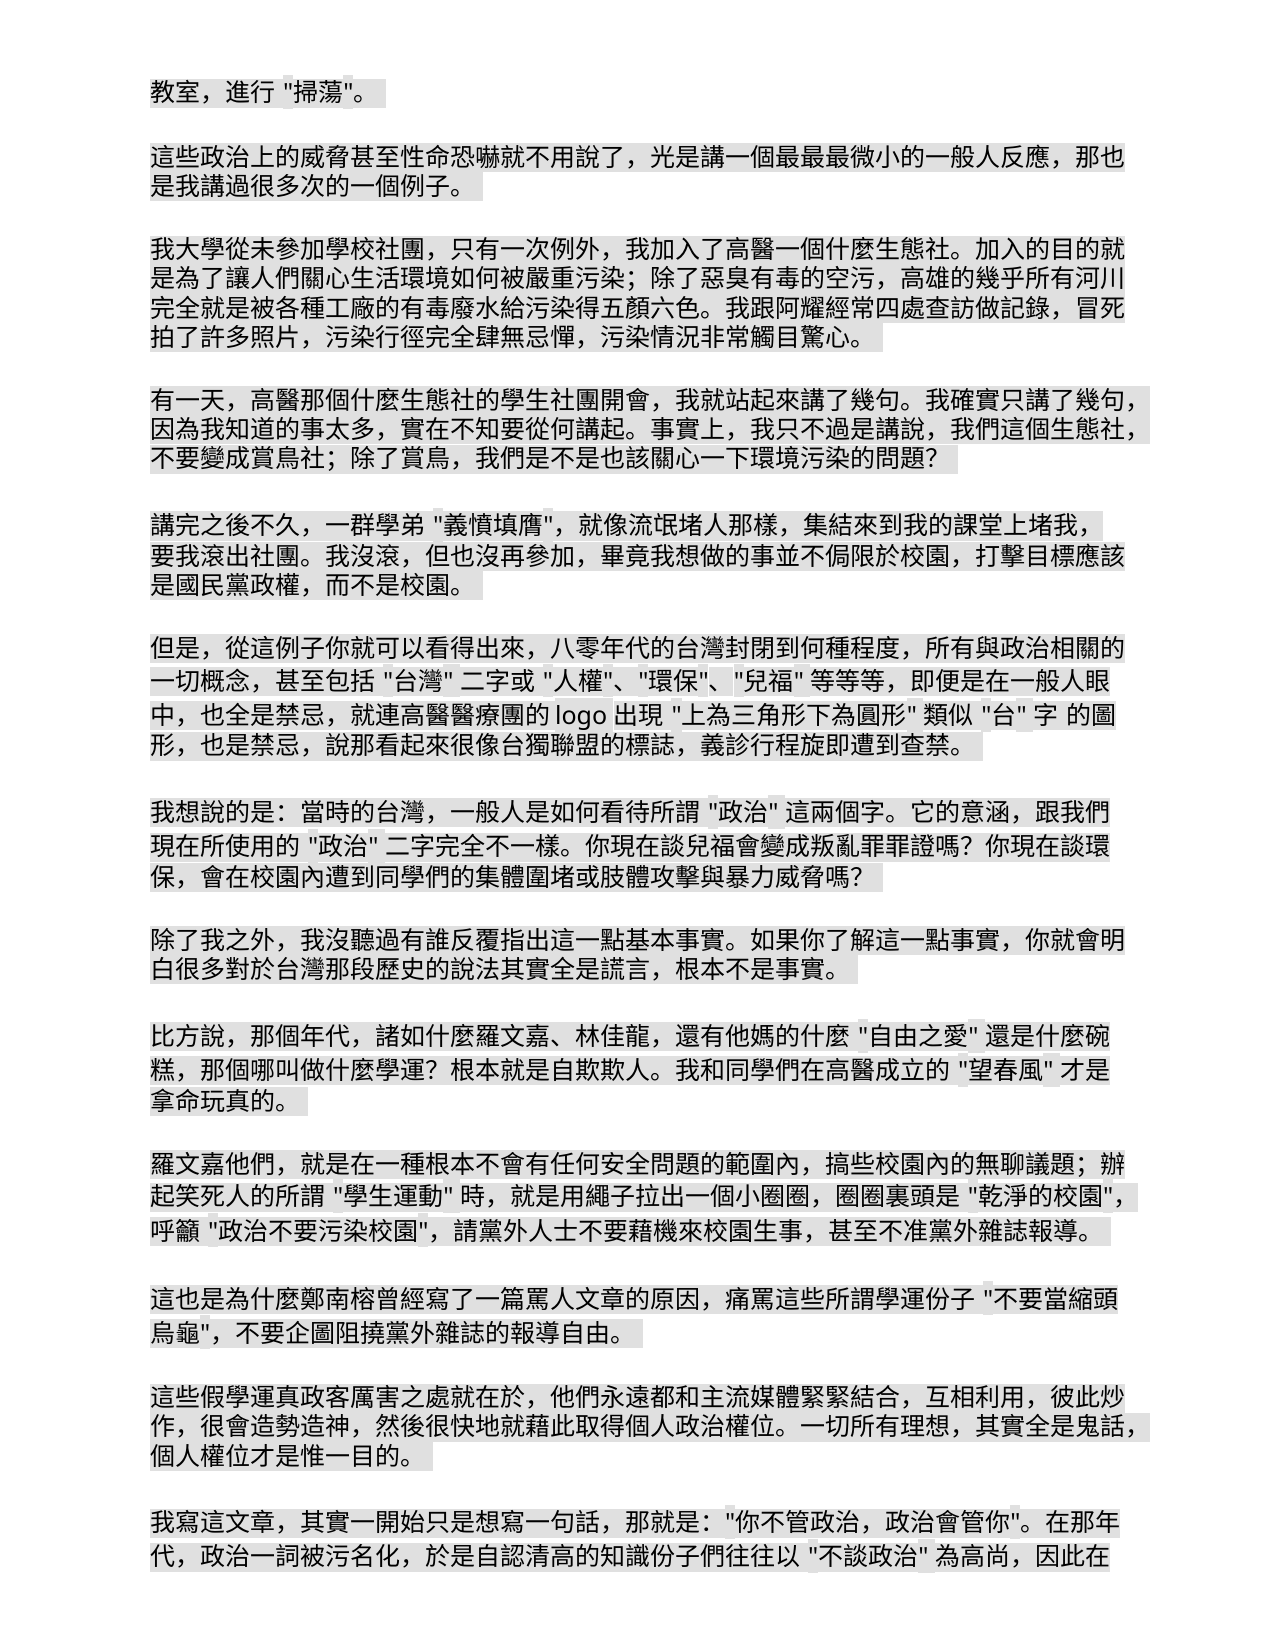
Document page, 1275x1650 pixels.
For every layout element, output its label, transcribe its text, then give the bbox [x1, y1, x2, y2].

text 台灣議和團芻議(10)：預示一個可怕的將來 陳真 2021. 10. 15. 黨外年代，不理睬政治、不談論政治，被很多人、特別是被很多讀書人視為是一種清高的修養。特別是在校園，政治被視為一種骯髒的東西，因此，經常可以聽到主流媒體會說 "政治不要污染校園"。高醫七年，黨外十年，這句話我聽了不下一千次。 畢業之後那幾年，我在林口長庚和淡水馬偕工作，院方和同事依然不斷告誡我，"政治不要污染醫界"。可是，事實上，不管是在學界或醫界，恰恰就是政治性極端強烈的圈子，完全就是一面倒地支持國民黨。 黨外年代，所謂 "政治不要污染校園" 或 "政治不要污染醫界" 之所謂 "政治"，指的就是一切對於國民黨的批評以及相關所有概念，全部都算是 "政治"，而政治就是骯髒的東西。 各位要看清楚哦，不光是批評國民黨的言論就是骯髒邪惡的 "政治"，一切相關所有概念也統統都是骯髒邪惡的 "政治"。這也是為什麼在黨外年代，不管是談論兒童福利或談論任何一種人權概念或空污與水源污染等所有環保議題或食品安全等等等，統統都是一般人眼中骯髒邪惡的 "政治"。 別說去做，光是去談論它都很邪惡很卑鄙，陰謀醜化政府，存心破壞社會和諧與團結，居心叵測，人人得而誅之。因此，絕不可以讓 "政治" 污染清純的校園及或污染以理性科學為中心的醫院或醫界或學界。 現在的台灣人一定無法想像、甚至無法相信這一點，但它卻是一個基本事實。我個人很多相關實例講過很多次，就先不講。我講一些比較過去比較少講的。 比方說，三十一年前，我在林口長庚醫院工作時，有一次遇到醫院評鑑。評鑑前夕，精神科開會，大家決議說要把一些病情比較嚴重、行為很混亂的病人先送進保護室，或乾脆直接綁起來。我反對，但我一人難敵眾人。 我有個病人，在評鑑那天，果真就被先送進保護室，眼不見為淨，以免給評鑑委員留下不好的印象。那位病人不但被送進保護室，而且被四肢約束，五花大綁。整個綑綁時間非常久，以致於當評鑑委員滿意地離去時，那位病人因為四肢被綁過久，早已尿滿全身。 後來開會時，我硬著頭皮提起此事，我說，不應該為了製造評鑑假象而把病人綁起來。我說了一個關鍵字，立即引起很多醫護同事的不滿。我說，這樣做是違反 "人權" 的。 後來，我被某位資深醫師約談，斥責我說，"這裏是醫院，沒有什麼人權不人權，醫院就是一個乾乾淨淨的地方，你不要用那些政治上的東西來污染醫療"。 我們現在講 "兒童人權" 四個字，就像講 "環保" 一詞那樣，一點問題都沒有。但你要知道，在八零年代的台灣，當 "兒童人權" 這個概念甚至在聯合國都還沒正式出現時，我卻寫了一篇 "台灣兒童人權報告" 的萬言書時，那種排山倒海的恐嚇、威脅以及各種政治報復和千夫所指的不屑、誤解、抹黑、扭曲與折磨，根本不是一般人所能承受。 兒童人權的工作和言論，構成了我後來被以 "煽惑內亂罪" 移送法辦的罪證之一。政治上的威脅與報復不用說了，我舉一個最最最輕微的反應。 我記得，當時高醫有個 "安全室"，安全室主任找我談話，問我從事所謂 "兒童人權" 的目的是什麼？他不待我回答，就直接幫我說了，說我 "就是要攻擊政府對不對？" 我說，"政府不能攻擊嗎？" 他聽了，幾乎要抓狂，用力指著我，對著辦公室裏的其他人大吼說："你們看！你們看！這像是個學生講的話嗎？" 安全室主任這句話的意思是說，我不可能是學生，我一定是共匪！ 接著他又說，我這些行為全部是違法的。我回了他一句說："我不管什麼違不違法，我所說的和我所做的全憑良心，而且我相信我的行為是憲法所保障"。 他聽到 "憲法" 二字，不知道為什麼，反應非常激烈，突然整個人像屁股裝了彈簧一樣，彈跳起來大聲咆哮，一直對著其他教官說 "這不可能是學生！這不可能是學生！學生不可能講這種話！" 一直咬定我身份 "不單純"。 我還常舉個例，就是空污與水源污染等環保問題。大約是1984年左右，戴振耀在他家種芭樂的農地上蓋了一個教室，我們都叫它 "芭樂園"。 大家常常在這教室裏頭討論各種社會問題。不久之後，就成立了台灣第一個環保組織，叫做 "高雄縣生態環境保護會"，事實上也可以說就是環保聯盟的前身。 國民黨對付我們這個在 "芭樂園" 成立的 "高雄縣生態環境保護會"，完全就像在對付一個恐怖組織或黑社會組織那樣，不但裝竊聽器，而且一堆荷槍實彈的警察居然可以擅自闖進教室，進行 "掃蕩"。 這些政治上的威脅甚至性命恐嚇就不用說了，光是講一個最最最微小的一般人反應，那也是我講過很多次的一個例子。 我大學從未參加學校社團，只有一次例外，我加入了高醫一個什麼生態社。加入的目的就是為了讓人們關心生活環境如何被嚴重污染；除了惡臭有毒的空污，高雄的幾乎所有河川完全就是被各種工廠的有毒廢水給污染得五顏六色。我跟阿耀經常四處查訪做記錄，冒死拍了許多照片，污染行徑完全肆無忌憚，污染情況非常觸目驚心。 有一天，高醫那個什麼生態社的學生社團開會，我就站起來講了幾句。我確實只講了幾句，因為我知道的事太多，實在不知要從何講起。事實上，我只不過是講說，我們這個生態社，不要變成賞鳥社；除了賞鳥，我們是不是也該關心一下環境污染的問題？ 講完之後不久，一群學弟 "義憤填膺"，就像流氓堵人那樣，集結來到我的課堂上堵我，要我滾出社團。我沒滾，但也沒再參加，畢竟我想做的事並不侷限於校園，打擊目標應該是國民黨政權，而不是校園。 但是，從這例子你就可以看得出來，八零年代的台灣封閉到何種程度，所有與政治相關的一切概念，甚至包括 "台灣" 二字或 "人權"、"環保"、"兒福" 等等等，即便是在一般人眼中，也全是禁忌，就連高醫醫療團的logo 出現 "上為三角形下為圓形" 類似 "台" 字 的圖形，也是禁忌，說那看起來很像台獨聯盟的標誌，義診行程旋即遭到查禁。 我想說的是：當時的台灣，一般人是如何看待所謂 "政治" 這兩個字。它的意涵，跟我們現在所使用的 "政治" 二字完全不一樣。你現在談兒福會變成叛亂罪罪證嗎？你現在談環保，會在校園內遭到同學們的集體圍堵或肢體攻擊與暴力威脅嗎？ 除了我之外，我沒聽過有誰反覆指出這一點基本事實。如果你了解這一點事實，你就會明白很多對於台灣那段歷史的說法其實全是謊言，根本不是事實。 比方說，那個年代，諸如什麼羅文嘉、林佳龍，還有他媽的什麼 "自由之愛" 還是什麼碗糕，那個哪叫做什麼學運？根本就是自欺欺人。我和同學們在高醫成立的 "望春風" 才是拿命玩真的。 羅文嘉他們，就是在一種根本不會有任何安全問題的範圍內，搞些校園內的無聊議題；辦起笑死人的所謂 "學生運動" 時，就是用繩子拉出一個小圈圈，圈圈裏頭是 "乾淨的校園"，呼籲 "政治不要污染校園"，請黨外人士不要藉機來校園生事，甚至不准黨外雜誌報導。 這也是為什麼鄭南榕曾經寫了一篇罵人文章的原因，痛罵這些所謂學運份子 "不要當縮頭烏龜"，不要企圖阻撓黨外雜誌的報導自由。 這些假學運真政客厲害之處就在於，他們永遠都和主流媒體緊緊結合，互相利用，彼此炒作，很會造勢造神，然後很快地就藉此取得個人政治權位。一切所有理想，其實全是鬼話，個人權位才是惟一目的。 我寫這文章，其實一開始只是想寫一句話，那就是："你不管政治，政治會管你"。在那年代，政治一詞被污名化，於是自認清高的知識份子們往往以 "不談政治" 為高尚，因此在黨外年代才會有 "你不管政治，政治會管你" 的反諷。 這句話，其實到現在還是成立。你就算有一百個不情願，不想理會政治，但你要知道，你不理它，它卻會理你。 昨天，高雄一棟大樓發生大火，燒死數十人，是我想寫這文章的主要原因。 我是個講話完全憑良心憑事實的人，一說一，二說二，不會因為堵爛誰就故意說誰不好。我住高雄，每天在高雄大街小巷出沒，每天驅車上班，來回橫跨整個高雄，我非常清楚高雄的各種市政狀況。 我必須一再地說，人渣黨治理下的高雄，真的會讓人恨之入骨，它媽的真的是非常無恥，完全無心於市政。 我常提起高雄各種工安問題，非常荒唐，真的是人渣到極點，完全就是任意惡搞，胡作非為。大小工廠一爆兩爆三爆四爆，無數的工安問題，無數的扯濫污行徑，真的是讓人痛恨至極，它媽的有人是這樣子在當市長的嗎？然而，這樣的所謂市長，施政滿意度卻非常高。 我不想批評人渣黨，讓我感到痛苦的是一般人。一個勤於市政、而且清廉正直、有為有守的韓國瑜，讓高雄方方面面迅速改善，卻反而被抹黑成人渣，抹黑成低能兒。透過控制主流媒體，動用鋪天蓋地的各種抹黑造謠手段，硬是把他趕下台，然後說這是民主的勝利；抹黑到好像連嬰兒、連三歲小孩、連小狗看到韓國瑜都想對他吐口痰；抹黑到連他的一舉一動統統都是如此低能與可笑。 那段日子，每天在高雄街頭，到處都可以看到那種一副就是蠢材長相的年輕人或大學生，機車上或皮包上或各地校園裏，掛滿各種什麼 "光復高雄"、"奪回民主聖地" 的標語布條。 接下來我不用多講了，各位應該知道我要講些什麼。我想說的是，你不會覺得很可悲嗎？台灣人的素質水平事實上半個多世紀來根本沒有任何進步，甚至越來越荒唐，越來越低能，越來越無恥，越來越腦殘。 從一個例子你就可以看得出來這樣的一種劣化趨勢。你看，陳定南其實就是當年綠營的 "韓國瑜"。在他從政前，不過是個小商人，印象中好像是在賣皮鞋。但他清廉正直，戮力從公，勤於市政，一絲不茍。 陳定南當選宜蘭縣長後，把宜蘭縣改造、建設得像個人間樂土。但是，你看，國民黨至少從不否認陳定南的政績，而且至今仍十分推崇。國民黨並沒有把他給妖魔化，沒有硬把他抹黑成草包，或是全面摧毀其人格。 但是，人渣黨卻只要有利可圖，再怎麼無恥下流、再怎麼荒唐的謠言謊言與抹黑栽贓，統統都幹得出來，而且綠色支持者也會全力配合，非常無恥。 可我想問問腦殘們或綠色生物們，你們以為這樣無恥地扭曲是非善惡，對你能有什麼好處嗎？政客們大撈特撈，但你能撈到什麼？ 你以為惡搞政治沒什麼，而且好好玩，但是，你難道不知道，你惡搞了政治，政治也會反過來惡搞你，讓你跟大家一樣，承受污穢政治的惡果。 難道你可以不用呼吸，不用喝水，不用吃東西，不用出門，不用騎車或開車，不用良好的生活環境，所以空污、水污及有毒食品與不良工安與恐怖交通及各種腐敗，統統都與你無關？你光復了高雄？這樣一種腐敗，就是你想要的？ 良善的，硬要抹黑得惡臭不堪。真正臭不可聞的，卻反而獲得超高支持度。它媽的真的是有夠腦殘，真難想像人類會低能到這種地步，蠢到這種地步。只要全面掌控媒體，只要夠無恥夠下流，你幾乎可以顛倒一切是非黑白。這樣一種所謂民主選舉，讓你覺得很神聖、很光榮？ 這樣一種極度低能的腦殘現象，事實上也指出一個可怕的將來，那就是台灣人在兩岸衝突之中，將會被煽動去做各種你認為不可能去做的荒唐行為，比方說一如美國長年所鼓吹，攻擊大陸人口稠密大城市或重要民生設施如水壩，以製造兩岸最大傷亡。 [150, 75, 1125, 1573]
